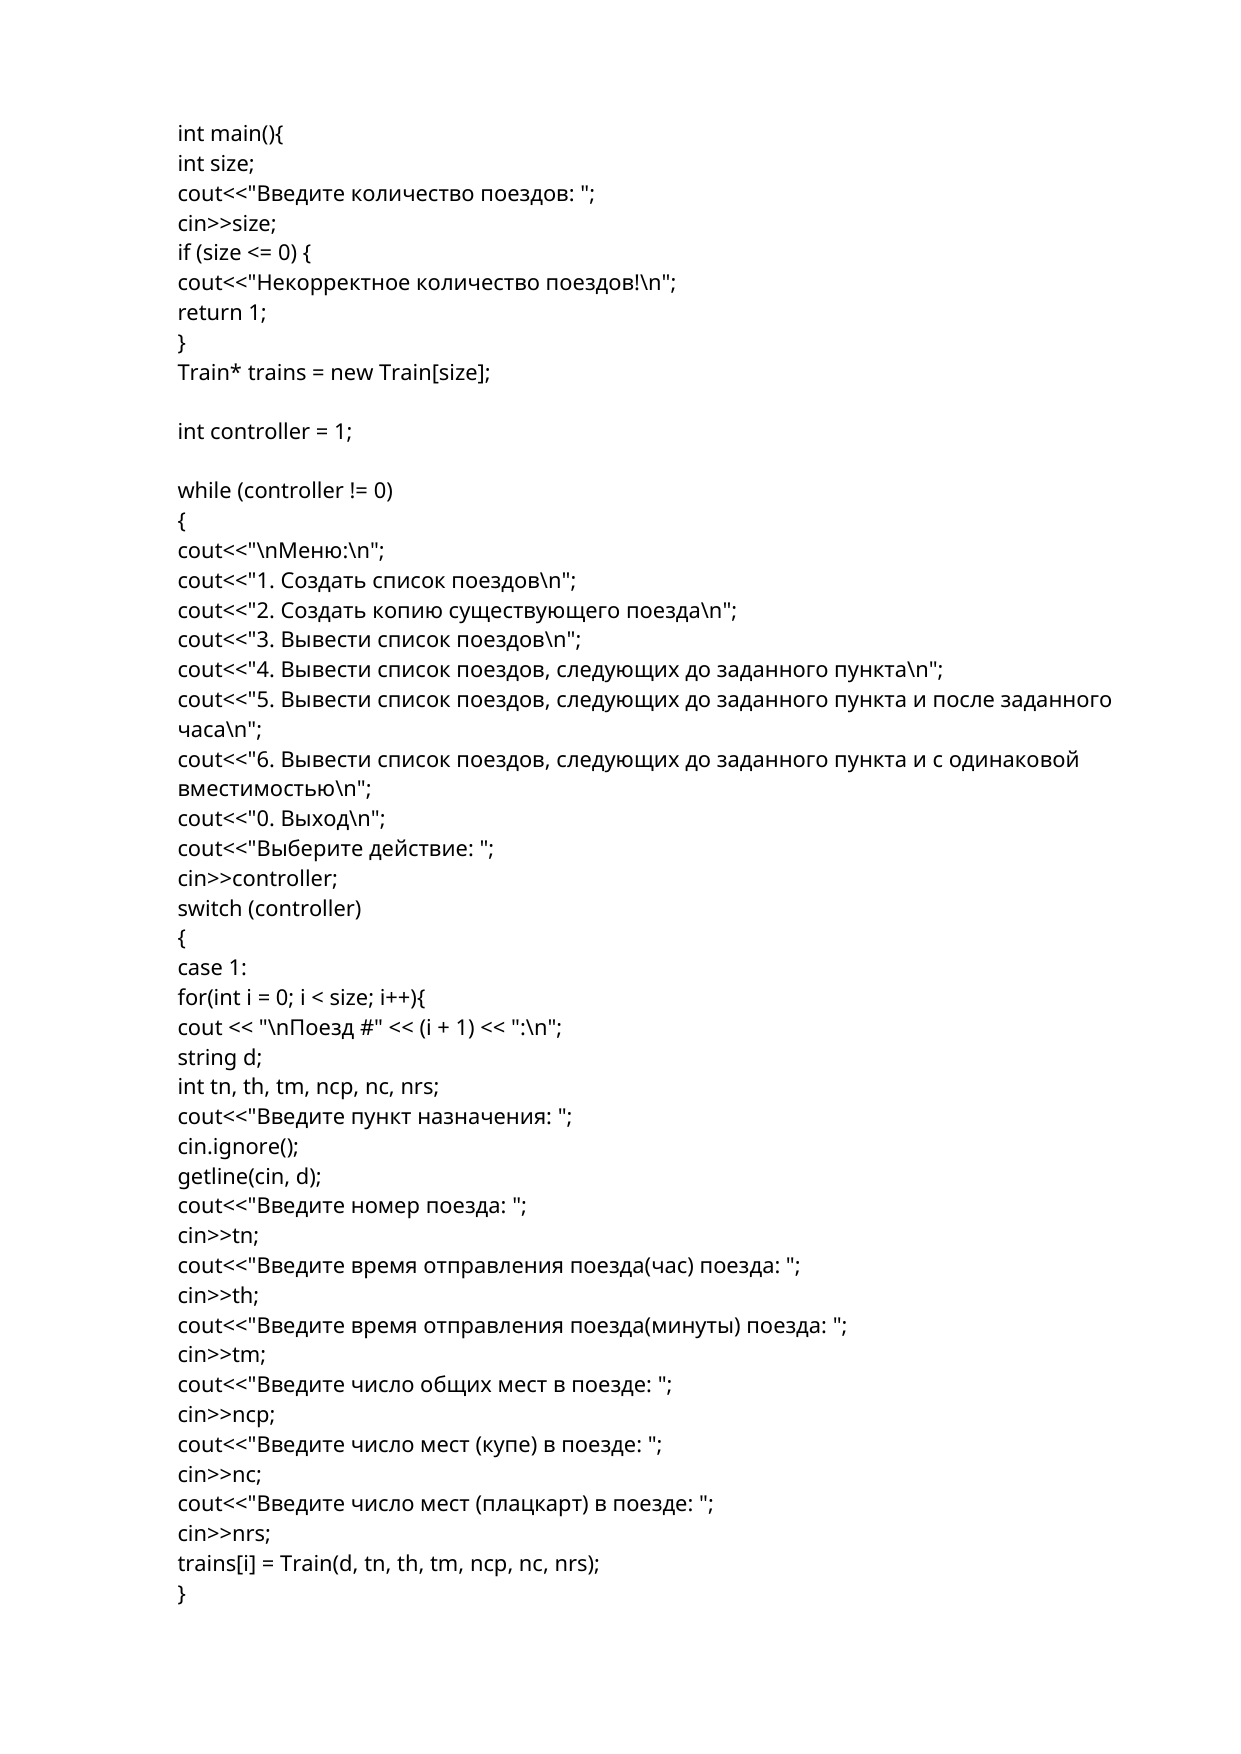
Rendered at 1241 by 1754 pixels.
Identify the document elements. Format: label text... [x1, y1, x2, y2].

text cout<<"1. Создать список поездов\n"; [177, 565, 1152, 594]
text cout<<"5. Вывести список поездов, следующих до заданного пункта и после заданного часа\n"; [177, 684, 1152, 743]
text } [177, 327, 1152, 356]
text cin>>controller; [177, 863, 1152, 892]
text return 1; [177, 297, 1152, 327]
text { [177, 922, 1152, 952]
text while (controller != 0) [177, 475, 1152, 505]
text cout<<"Введите число общих мест в поезде: "; [177, 1369, 1152, 1399]
text cin>>tn; [177, 1220, 1152, 1250]
text cout<<"Выберите действие: "; [177, 833, 1152, 863]
text cout<<"Введите время отправления поезда(час) поезда: "; [177, 1250, 1152, 1280]
text int controller = 1; [177, 416, 1152, 446]
text int main(){ [177, 118, 1152, 148]
text for(int i = 0; i < size; i++){ [177, 982, 1152, 1012]
text getline(cin, d); [177, 1161, 1152, 1190]
text cout<<"Введите время отправления поезда(минуты) поезда: "; [177, 1309, 1152, 1339]
text switch (controller) [177, 892, 1152, 922]
text int size; [177, 148, 1152, 178]
text Train* trains = new Train[size]; [177, 356, 1152, 386]
text cout<<"4. Вывести список поездов, следующих до заданного пункта\n"; [177, 654, 1152, 684]
text cout<<"Введите номер поезда: "; [177, 1190, 1152, 1220]
text cout << "\nПоезд #" << (i + 1) << ":\n"; [177, 1012, 1152, 1041]
text cin>>th; [177, 1280, 1152, 1309]
text } [177, 1578, 1152, 1607]
text int tn, th, tm, ncp, nc, nrs; [177, 1071, 1152, 1101]
text cout<<"\nМеню:\n"; [177, 535, 1152, 565]
text cout<<"Введите число мест (купе) в поезде: "; [177, 1429, 1152, 1458]
text { [177, 505, 1152, 535]
text trains[i] = Train(d, tn, th, tm, ncp, nc, nrs); [177, 1548, 1152, 1578]
text cout<<"3. Вывести список поездов\n"; [177, 624, 1152, 654]
text cin.ignore(); [177, 1131, 1152, 1161]
text cout<<"2. Создать копию существующего поезда\n"; [177, 594, 1152, 624]
text cout<<"Введите пункт назначения: "; [177, 1101, 1152, 1131]
text cout<<"6. Вывести список поездов, следующих до заданного пункта и с одинаковой вместимостью\n"; [177, 743, 1152, 803]
text string d; [177, 1041, 1152, 1071]
text if (size <= 0) { [177, 237, 1152, 267]
text cin>>nrs; [177, 1518, 1152, 1548]
text cin>>size; [177, 207, 1152, 237]
text cout<<"Введите число мест (плацкарт) в поезде: "; [177, 1488, 1152, 1518]
text cout<<"Введите количество поездов: "; [177, 178, 1152, 207]
text case 1: [177, 952, 1152, 982]
text cout<<"0. Выход\n"; [177, 803, 1152, 833]
text cin>>nc; [177, 1458, 1152, 1488]
text cin>>ncp; [177, 1399, 1152, 1429]
text cout<<"Некорректное количество поездов!\n"; [177, 267, 1152, 297]
text cin>>tm; [177, 1339, 1152, 1369]
